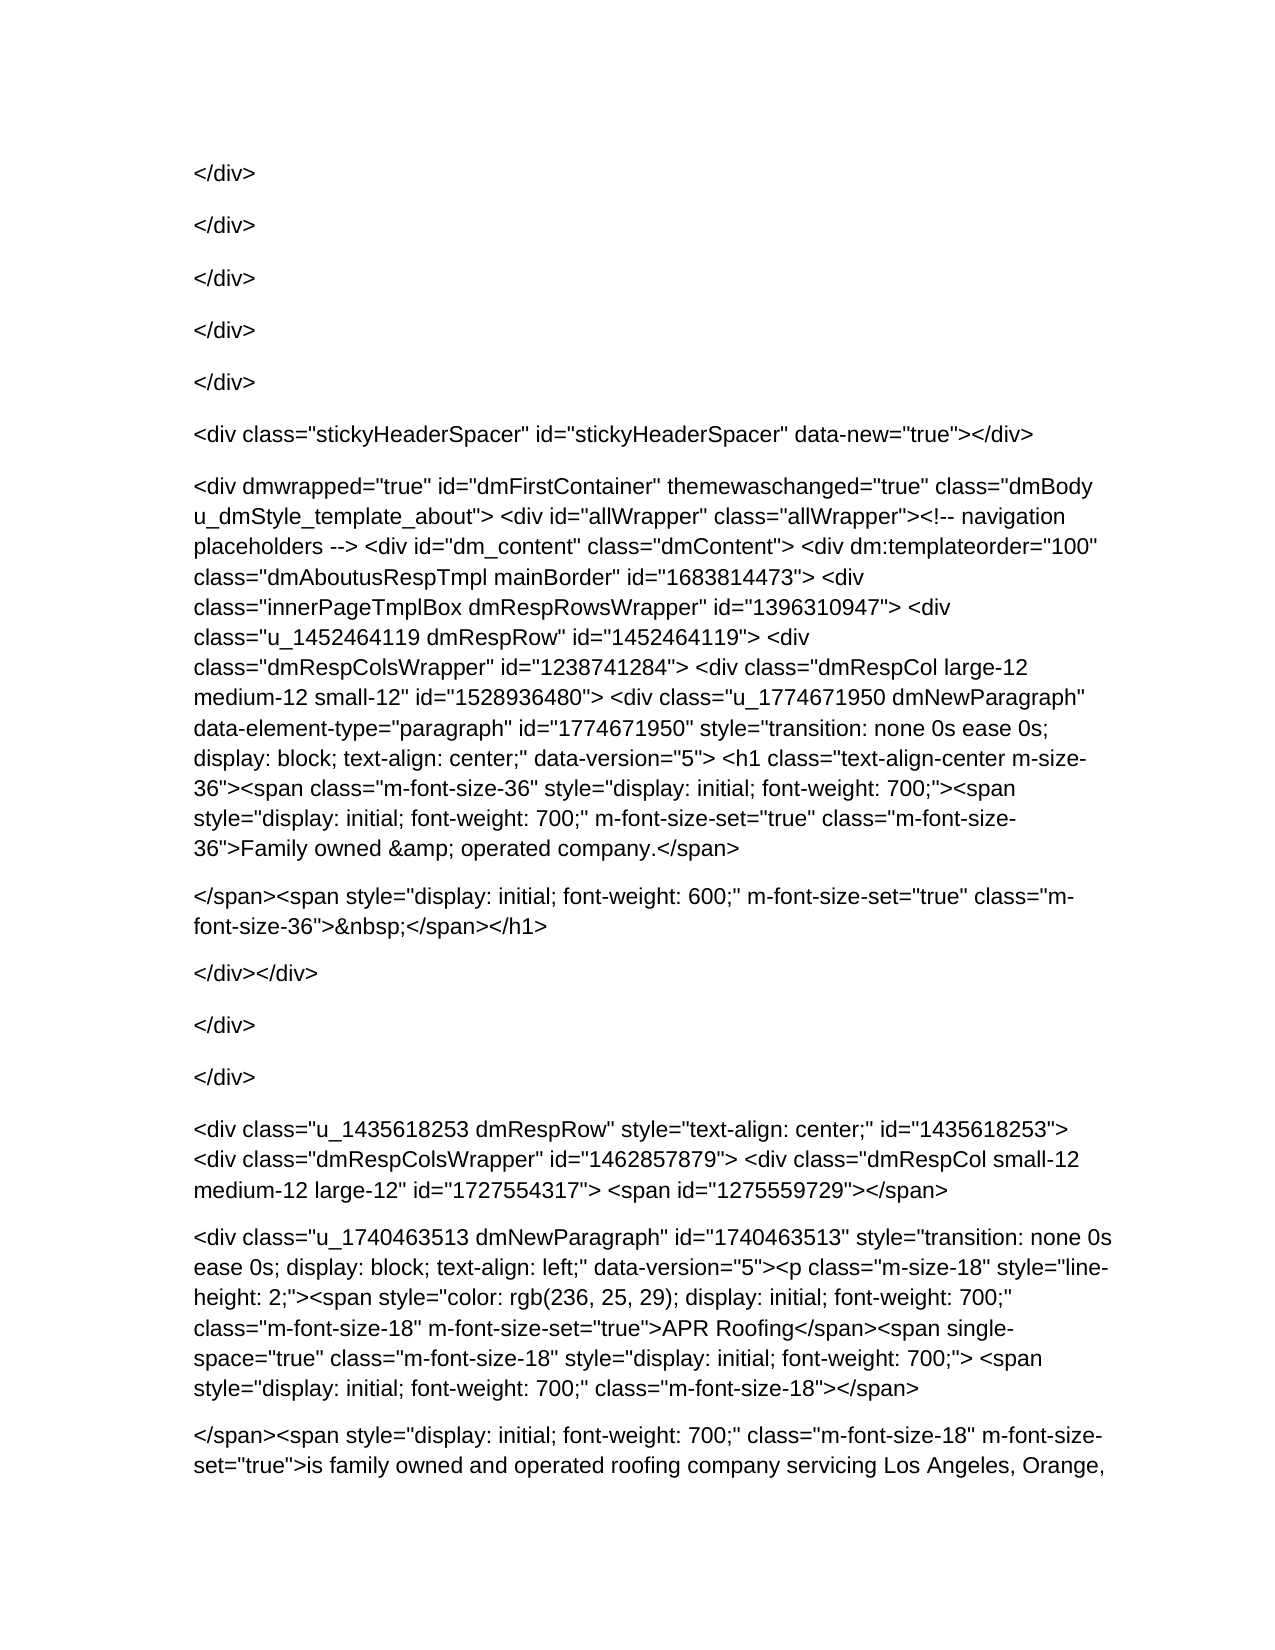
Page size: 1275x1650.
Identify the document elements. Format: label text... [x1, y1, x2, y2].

table_cell </div> [183, 358, 1125, 410]
table_cell <div class="stickyHeaderSpacer" id="stickyHeaderSpacer" data-new="true"></div> [183, 410, 1125, 462]
table_cell [150, 150, 183, 202]
table_cell [150, 410, 183, 462]
table_cell [150, 950, 183, 1002]
table_cell </div> [183, 306, 1125, 358]
table_cell [150, 1214, 183, 1412]
table_cell [150, 254, 183, 306]
table_cell </div> [183, 254, 1125, 306]
table_cell <div dmwrapped="true" id="dmFirstContainer" themewaschanged="true" class="dmBody u_dmStyle_template_about"> <div id="allWrapper" class="allWrapper"><!-- navigation placeholders --> <div id="dm_content" class="dmContent"> <div dm:templateorder="100" class="dmAboutusRespTmpl mainBorder" id="1683814473"> <div class="innerPageTmplBox dmRespRowsWrapper" id="1396310947"> <div class="u_1452464119 dmRespRow" id="1452464119"> <div class="dmRespColsWrapper" id="1238741284"> <div class="dmRespCol large-12 medium-12 small-12" id="1528936480"> <div class="u_1774671950 dmNewParagraph" data-element-type="paragraph" id="1774671950" style="transition: none 0s ease 0s; display: block; text-align: center;" data-version="5"> <h1 class="text-align-center m-size-36"><span class="m-font-size-36" style="display: initial; font-weight: 700;"><span style="display: initial; font-weight: 700;" m-font-size-set="true" class="m-font-size-36">Family owned &amp; operated company.</span> [183, 463, 1125, 872]
table_cell [150, 1002, 183, 1054]
table_cell [150, 202, 183, 254]
table_cell [150, 1106, 183, 1213]
table_cell <div class="u_1435618253 dmRespRow" style="text-align: center;" id="1435618253"> <div class="dmRespColsWrapper" id="1462857879"> <div class="dmRespCol small-12 medium-12 large-12" id="1727554317"> <span id="1275559729"></span> [183, 1106, 1125, 1213]
table_cell </span><span style="display: initial; font-weight: 600;" m-font-size-set="true" class="m-font-size-36">&nbsp;</span></h1> [183, 872, 1125, 949]
table_cell </div> [183, 202, 1125, 254]
table_cell </div> [183, 1054, 1125, 1106]
table_cell [150, 1412, 183, 1492]
table_cell [150, 872, 183, 949]
table_cell [150, 306, 183, 358]
table_cell </div> [183, 150, 1125, 202]
table_cell <div class="u_1740463513 dmNewParagraph" id="1740463513" style="transition: none 0s ease 0s; display: block; text-align: left;" data-version="5"><p class="m-size-18" style="line-height: 2;"><span style="color: rgb(236, 25, 29); display: initial; font-weight: 700;" class="m-font-size-18" m-font-size-set="true">APR Roofing</span><span single-space="true" class="m-font-size-18" style="display: initial; font-weight: 700;"> <span style="display: initial; font-weight: 700;" class="m-font-size-18"></span> [183, 1214, 1125, 1412]
table_cell </div></div> [183, 950, 1125, 1002]
table_cell [150, 358, 183, 410]
table_cell [150, 463, 183, 872]
table_cell [150, 1054, 183, 1106]
table_cell </span><span style="display: initial; font-weight: 700;" class="m-font-size-18" m-font-size-set="true">is family owned and operated roofing company servicing Los Angeles, Orange, [183, 1412, 1125, 1492]
table_cell </div> [183, 1002, 1125, 1054]
